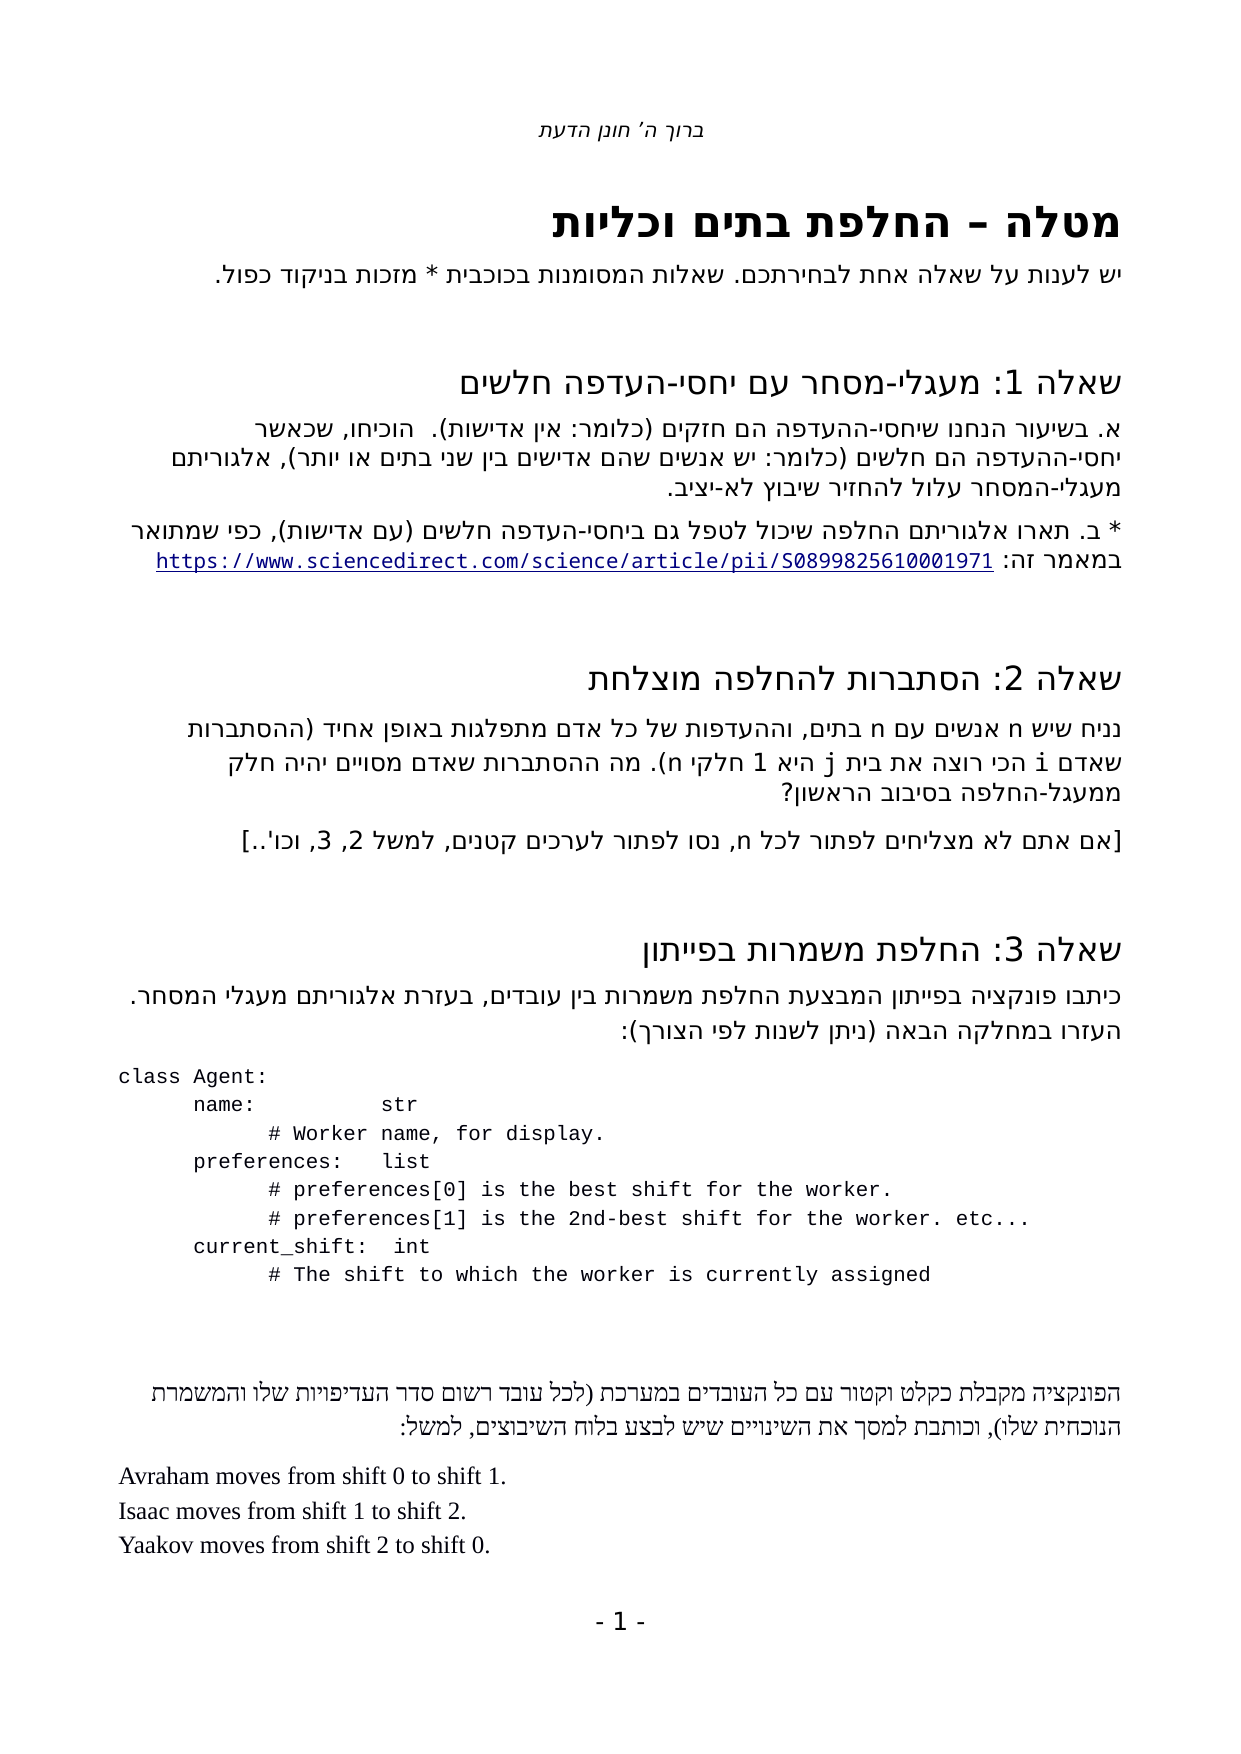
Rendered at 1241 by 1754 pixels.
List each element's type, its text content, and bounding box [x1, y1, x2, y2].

text Avraham moves from shift 0 to shift 1. [118, 1461, 1122, 1490]
text # Worker name, for display. [118, 1123, 1122, 1146]
text נניח שיש n אנשים עם n בתים, וההעדפות של כל אדם מתפלגות באופן אחיד (ההסתברות שאדם i הכי רוצה את בית j היא 1 חלקי n). מה ההסתברות שאדם מסויים יהיה חלק ממעגל-החלפה בסיבוב הראשון? [118, 711, 1122, 808]
text כיתבו פונקציה בפייתון המבצעת החלפת משמרות בין עובדים, בעזרת אלגוריתם מעגלי המסחר. העזרו במחלקה הבאה (ניתן לשנות לפי הצורך): [118, 981, 1122, 1046]
text * ב. תארו אלגוריתם החלפה שיכול לטפל גם ביחסי-העדפה חלשים (עם אדישות), כפי שמתואר במאמר זה: https://www.sciencedirect.com/science/article/pii/S0899825610001971 [118, 517, 1122, 575]
text preferences: list [118, 1151, 1122, 1175]
text יש לענות על שאלה אחת לבחירתכם. שאלות המסומנות בכוכבית * מזכות בניקוד כפול. [118, 260, 1122, 289]
text Isaac moves from shift 1 to shift 2. Yaakov moves from shift 2 to shift 0. [118, 1496, 1122, 1559]
text # preferences[1] is the 2nd-best shift for the worker. etc... [118, 1208, 1122, 1231]
text class Agent: [118, 1066, 1122, 1090]
text current_shift: int [118, 1236, 1122, 1260]
text הפונקציה מקבלת כקלט וקטור עם כל העובדים במערכת (לכל עובד רשום סדר העדיפויות שלו והמשמרת הנוכחית שלו), וכותבת למסך את השינויים שיש לבצע בלוח השיבוצים, למשל: [118, 1378, 1122, 1441]
subtitle שאלה 3: החלפת משמרות בפייתון [118, 930, 1122, 969]
subtitle שאלה 2: הסתברות להחלפה מוצלחת [118, 659, 1122, 698]
text name: str [118, 1094, 1122, 1118]
text א. בשיעור הנחנו שיחסי-ההעדפה הם חזקים (כלומר: אין אדישות). הוכיחו, שכאשר יחסי-ההעדפה הם חלשים (כלומר: יש אנשים שהם אדישים בין שני בתים או יותר), אלגוריתם מעגלי-המסחר עלול להחזיר שיבוץ לא-יציב. [118, 414, 1122, 502]
subtitle שאלה 1: מעגלי-מסחר עם יחסי-העדפה חלשים [118, 363, 1122, 402]
text [אם אתם לא מצליחים לפתור לכל n, נסו לפתור לערכים קטנים, למשל 2, 3, וכו'..] [118, 822, 1122, 856]
text # The shift to which the worker is currently assigned [118, 1264, 1122, 1288]
text # preferences[0] is the best shift for the worker. [118, 1179, 1122, 1203]
subtitle מטלה – החלפת בתים וכליות [118, 197, 1122, 248]
